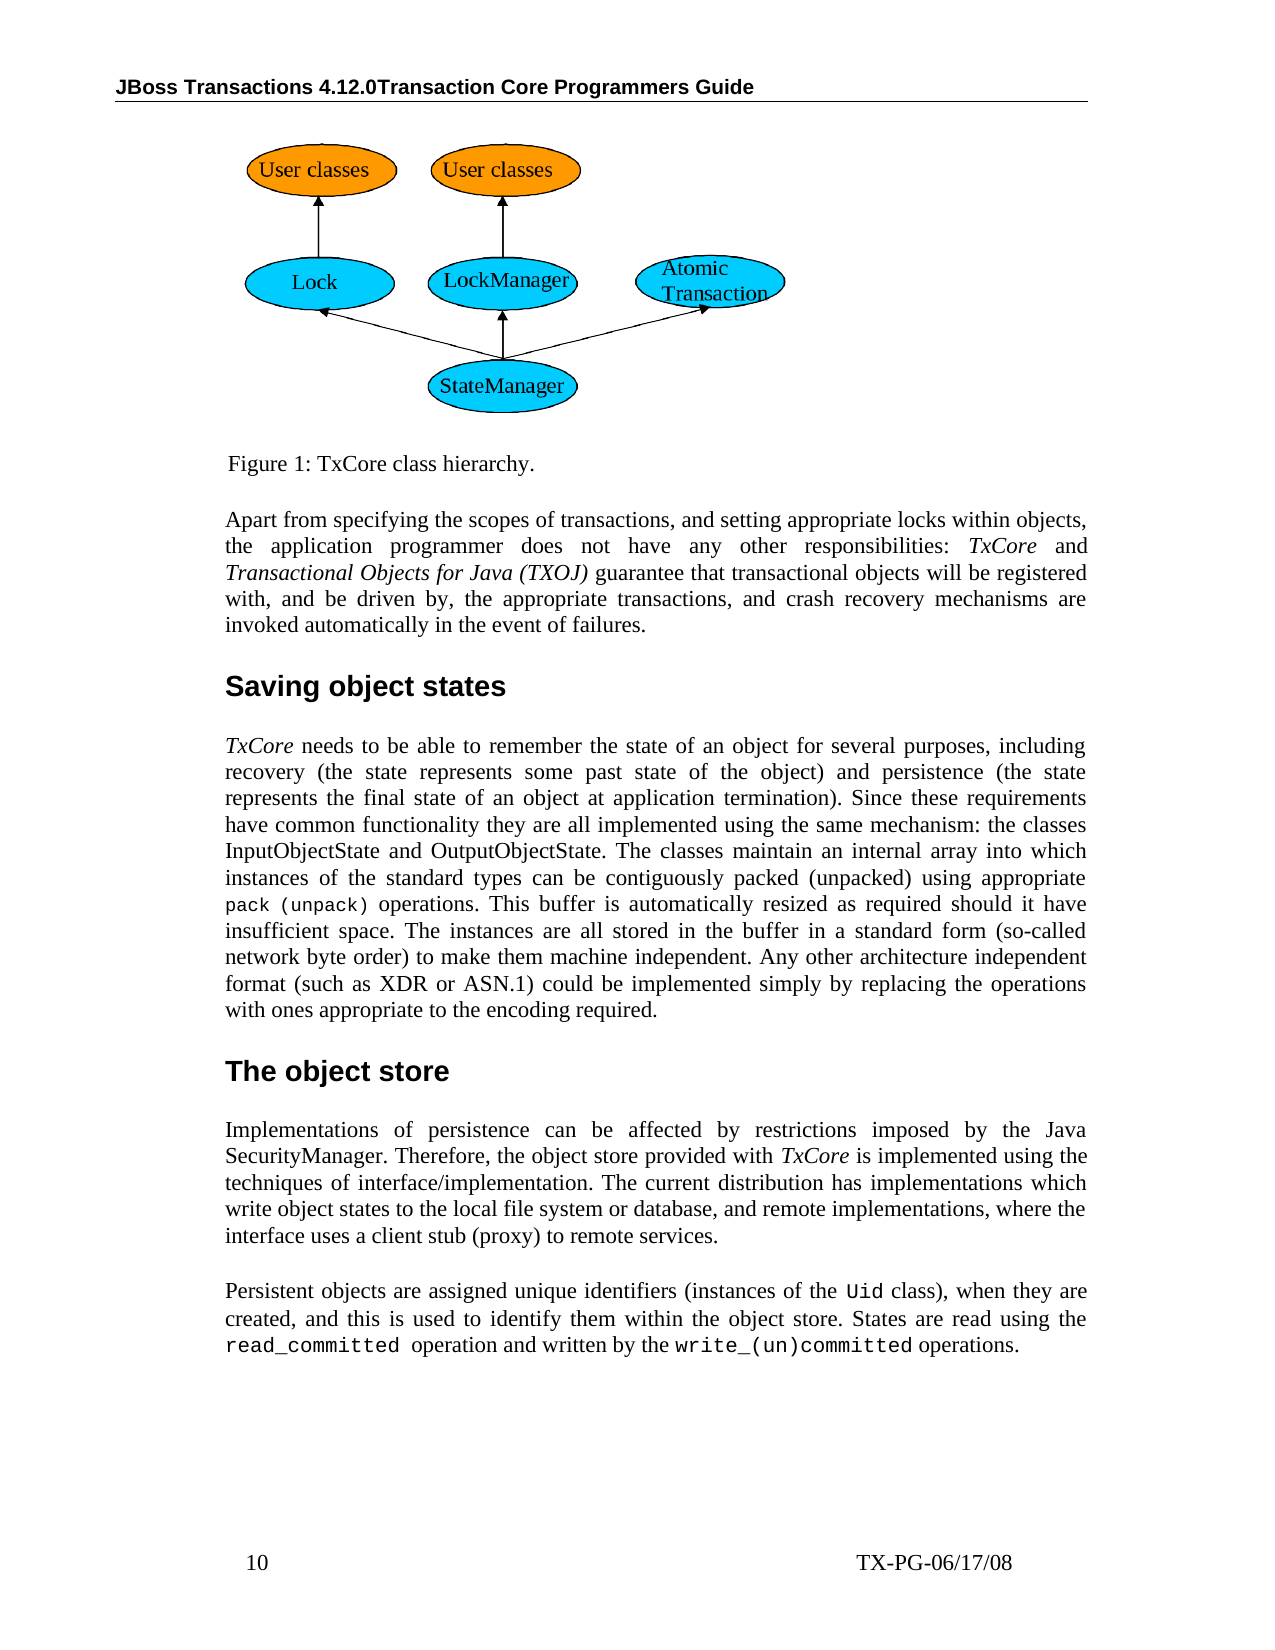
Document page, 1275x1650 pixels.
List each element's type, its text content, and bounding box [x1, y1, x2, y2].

subtitle Saving object states [225, 669, 1088, 703]
text Figure 1: TxCore class hierarchy. [228, 451, 1088, 477]
subtitle The object store [225, 1053, 1088, 1087]
text TxCore needs to be able to remember the state of an object for several purposes, including recovery (the state represents some past state of the object) and persistence (the state represents the final state of an object at application termination). Since these requirements have common functionality they are all implemented using the same mechanism: the classes InputObjectState and OutputObjectState. The classes maintain an internal array into which instances of the standard types can be contiguously packed (unpacked) using appropriate pack (unpack) operations. This buffer is automatically resized as required should it have insufficient space. The instances are all stored in the buffer in a standard form (so-called network byte order) to make them machine independent. Any other architecture independent format (such as XDR or ASN.1) could be implemented simply by replacing the operations with ones appropriate to the encoding required. [225, 732, 1088, 1022]
text Persistent objects are assigned unique identifiers (instances of the Uid class), when they are created, and this is used to identify them within the object store. States are read using the read_committed operation and written by the write_(un)committed operations. [225, 1277, 1088, 1359]
text Implementations of persistence can be affected by restrictions imposed by the Java SecurityManager. Therefore, the object store provided with TxCore is implemented using the techniques of interface/implementation. The current distribution has implementations which write object states to the local file system or database, and remote implementations, where the interface uses a client stub (proxy) to remote services. [225, 1116, 1088, 1248]
text Apart from specifying the scopes of transactions, and setting appropriate locks within objects, the application programmer does not have any other responsibilities: TxCore and Transactional Objects for Java (TXOJ) guarantee that transactional objects will be registered with, and be driven by, the appropriate transactions, and crash recovery mechanisms are invoked automatically in the event of failures. [225, 506, 1088, 638]
